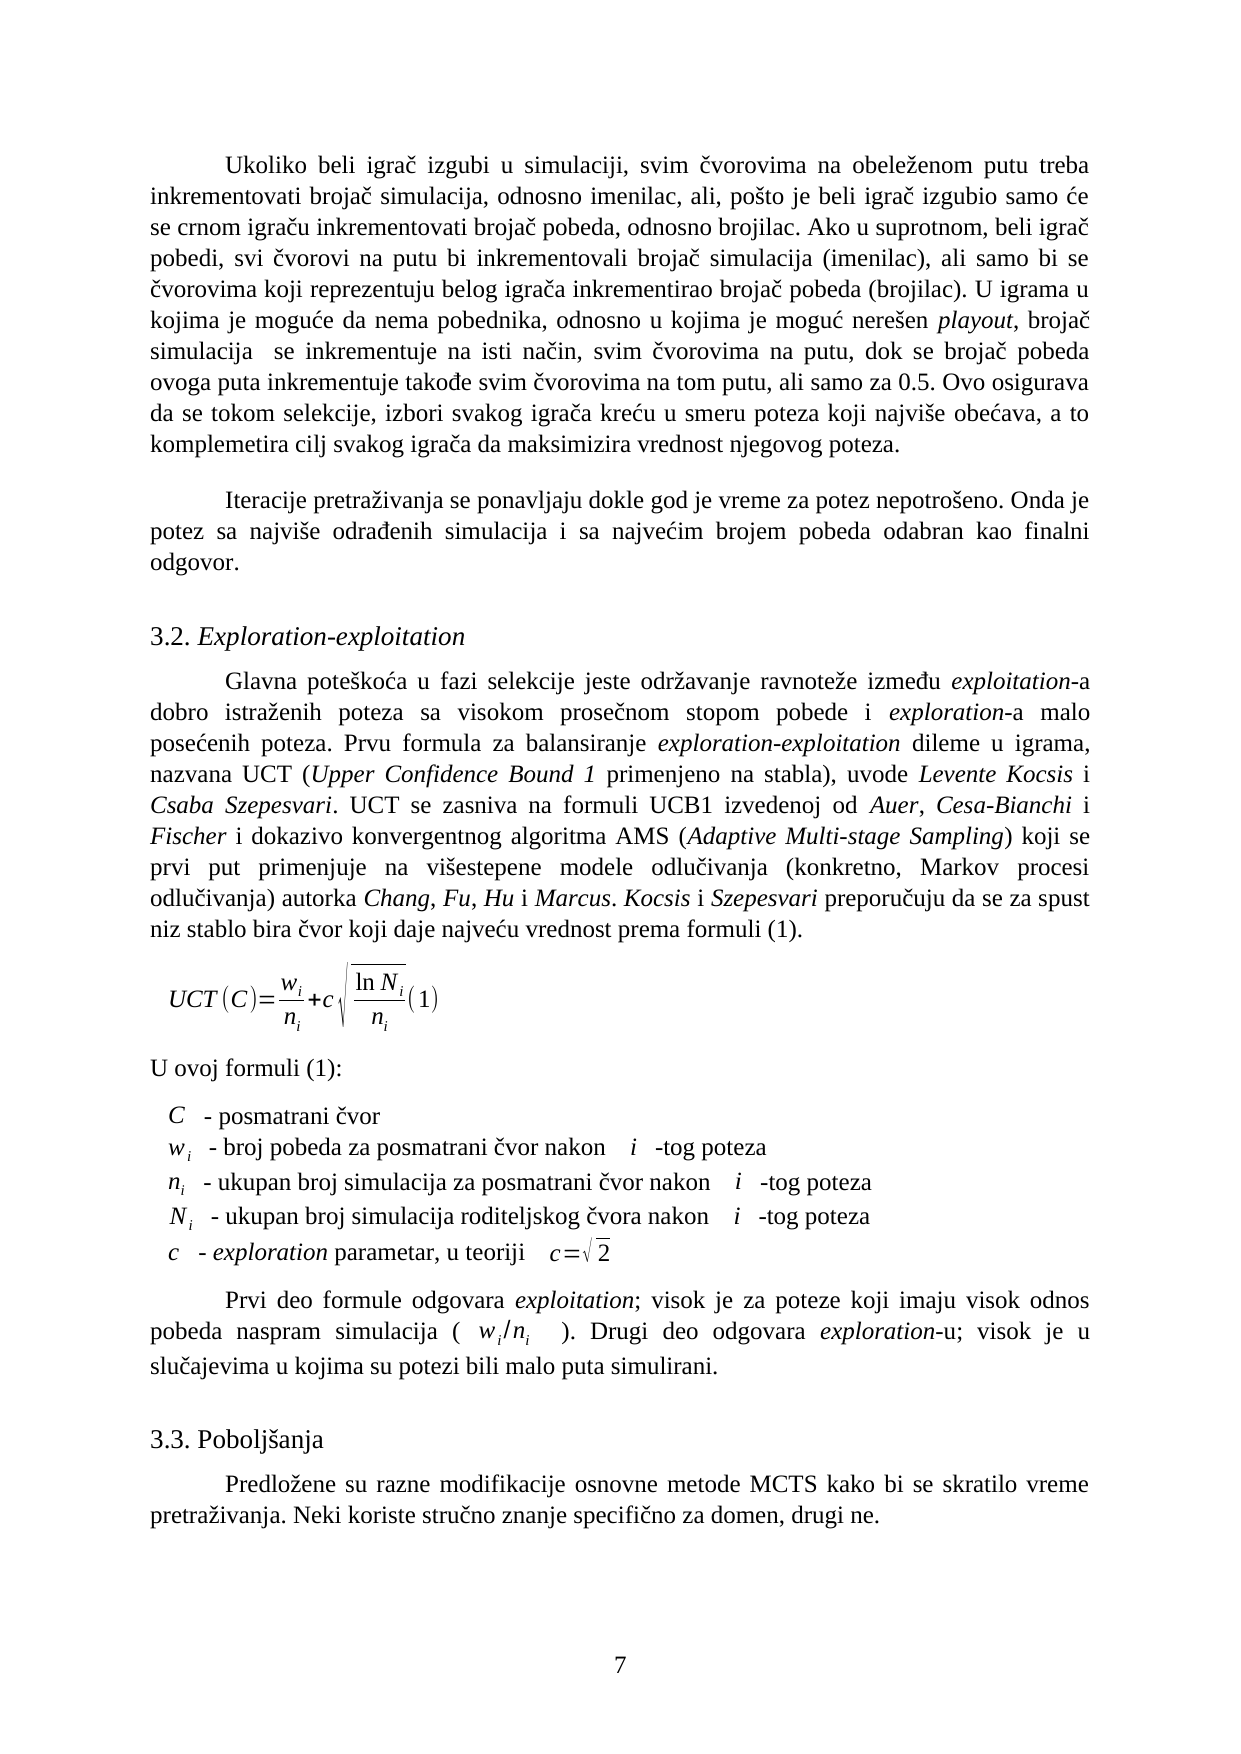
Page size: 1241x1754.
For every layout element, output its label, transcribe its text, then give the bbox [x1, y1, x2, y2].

text Iteracije pretraživanja se ponavljaju dokle god je vreme za potez nepotrošeno. Onda je potez sa najviše odrađenih simulacija i sa najvećim brojem pobeda odabran kao finalni odgovor. [150, 485, 1090, 576]
subtitle Ukoliko beli igrač izgubi u simulaciji, svim čvorovima na obeleženom putu treba inkrementovati brojač simulacija, odnosno imenilac, ali, pošto je beli igrač izgubio samo će se crnom igraču inkrementovati brojač pobeda, odnosno brojilac. Ako u suprotnom, beli igrač pobedi, svi čvorovi na putu bi inkrementovali brojač simulacija (imenilac), ali samo bi se čvorovima koji reprezentuju belog igrača inkrementirao brojač pobeda (brojilac). U igrama u kojima je moguće da nema pobednika, odnosno u kojima je moguć nerešen playout, brojač simulacija se inkrementuje na isti način, svim čvorovima na putu, dok se brojač pobeda ovoga puta inkrementuje takođe svim čvorovima na tom putu, ali samo za 0.5. Ovo osigurava da se tokom selekcije, izbori svakog igrača kreću u smeru poteza koji najviše obećava, a to komplemetira cilj svakog igrača da maksimizira vrednost njegovog poteza. [150, 150, 1090, 458]
text Glavna poteškoća u fazi selekcije jeste održavanje ravnoteže između exploitation-a dobro istraženih poteza sa visokom prosečnom stopom pobede i exploration-a malo posećenih poteza. Prvu formula za balansiranje exploration-exploitation dileme u igrama, nazvana UCT (Upper Confidence Bound 1 primenjeno na stabla), uvode Levente Kocsis i Csaba Szepesvari. UCT se zasniva na formuli UCB1 izvedenoj od Auer, Cesa-Bianchi i Fischer i dokazivo konvergentnog algoritma AMS (Adaptive Multi-stage Sampling) koji se prvi put primenjuje na višestepene modele odlučivanja (konkretno, Markov procesi odlučivanja) autorka Chang, Fu, Hu i Marcus. Kocsis i Szepesvari preporučuju da se za spust niz stablo bira čvor koji daje najveću vrednost prema formuli (1). [150, 666, 1090, 943]
subtitle 3.3. Poboljšanja [150, 1423, 1090, 1454]
text Prvi deo formule odgovara exploitation; visok je za poteze koji imaju visok odnos pobeda naspram simulacija ( ). Drugi deo odgovara exploration-u; visok je u slučajevima u kojima su potezi bili malo puta simulirani. [150, 1285, 1090, 1379]
subtitle 3.2. Exploration-exploitation [150, 620, 1090, 651]
text - posmatrani čvor - broj pobeda za posmatrani čvor nakon -tog poteza - ukupan broj simulacija za posmatrani čvor nakon -tog poteza - ukupan broj simulacija roditeljskog čvora nakon -tog poteza - exploration parametar, u teoriji [150, 1101, 1090, 1266]
text Predložene su razne modifikacije osnovne metode MCTS kako bi se skratilo vreme pretraživanja. Neki koriste stručno znanje specifično za domen, drugi ne. [150, 1469, 1090, 1529]
text U ovoj formuli (1): [150, 1053, 1090, 1082]
